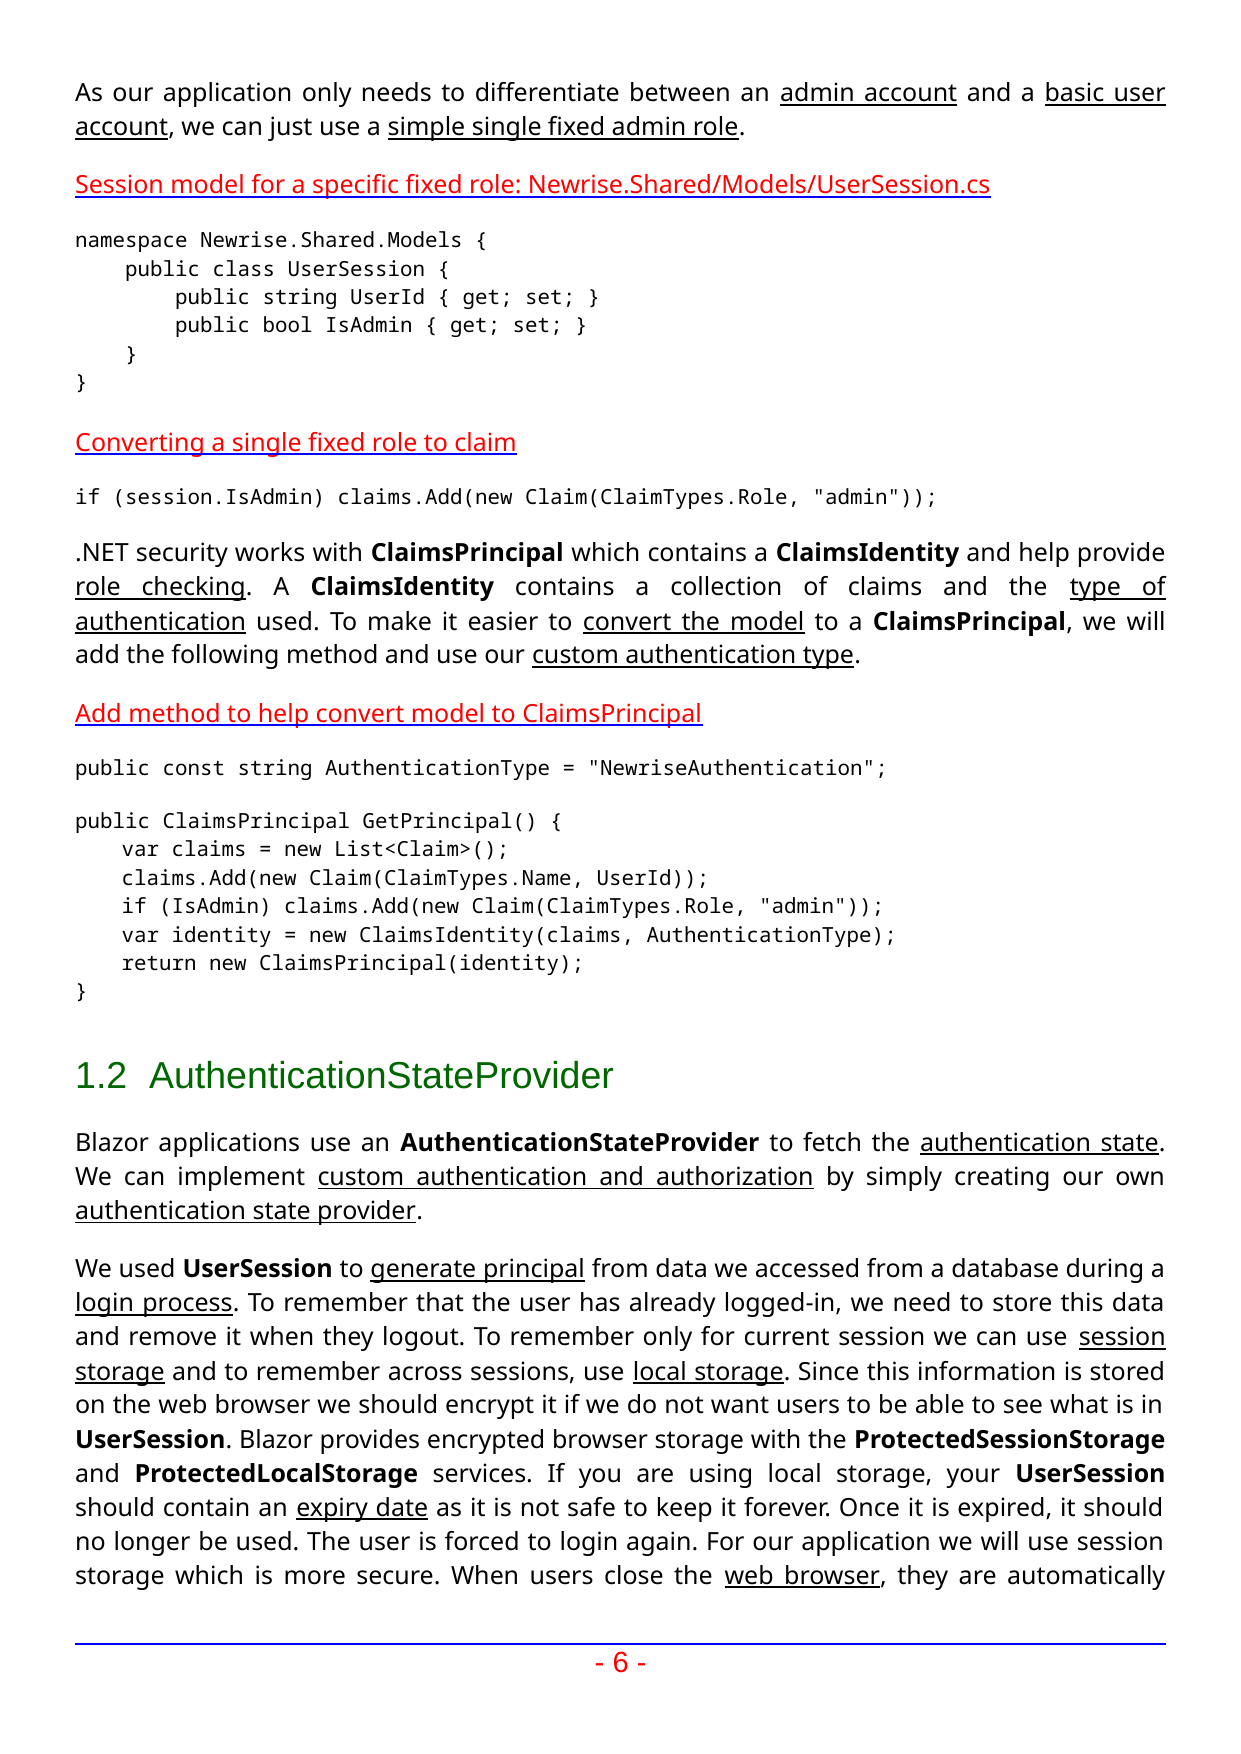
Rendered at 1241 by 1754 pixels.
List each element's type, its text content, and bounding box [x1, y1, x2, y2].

text if (session.IsAdmin) claims.Add(new Claim(ClaimTypes.Role, "admin")); [75, 482, 1166, 511]
text } [75, 977, 1166, 1005]
text public class UserSession { [75, 254, 1166, 282]
text var claims = new List<Claim>(); [75, 834, 1166, 863]
text Blazor applications use an AuthenticationStateProvider to fetch the authentication state. We can implement custom authentication and authorization by simply creating our own authentication state provider. [75, 1125, 1166, 1227]
text public const string AuthenticationType = "NewriseAuthentication"; [75, 753, 1166, 782]
text Add method to help convert model to ClaimsPrincipal [75, 695, 1166, 729]
text } [75, 367, 1166, 396]
text Converting a single fixed role to claim [75, 424, 1166, 458]
text var identity = new ClaimsIdentity(claims, AuthenticationType); [75, 920, 1166, 948]
text claims.Add(new Claim(ClaimTypes.Name, UserId)); [75, 863, 1166, 891]
text if (IsAdmin) claims.Add(new Claim(ClaimTypes.Role, "admin")); [75, 891, 1166, 920]
text We used UserSession to generate principal from data we accessed from a database during a login process. To remember that the user has already logged-in, we need to store this data and remove it when they logout. To remember only for current session we can use session storage and to remember across sessions, use local storage. Since this information is stored on the web browser we should encrypt it if we do not want users to be able to see what is in UserSession. Blazor provides encrypted browser storage with the ProtectedSessionStorage and ProtectedLocalStorage services. If you are using local storage, your UserSession should contain an expiry date as it is not safe to keep it forever. Once it is expired, it should no longer be used. The user is forced to login again. For our application we will use session storage which is more secure. When users close the web browser, they are automatically [75, 1251, 1166, 1592]
text public ClaimsPrincipal GetPrincipal() { [75, 806, 1166, 834]
text public bool IsAdmin { get; set; } [75, 311, 1166, 339]
text 1.2 AuthenticationStateProvider [75, 1053, 1166, 1096]
text } [75, 339, 1166, 367]
text .NET security works with ClaimsPrincipal which contains a ClaimsIdentity and help provide role checking. A ClaimsIdentity contains a collection of claims and the type of authentication used. To make it easier to convert the model to a ClaimsPrincipal, we will add the following method and use our custom authentication type. [75, 535, 1166, 671]
text public string UserId { get; set; } [75, 282, 1166, 311]
text return new ClaimsPrincipal(identity); [75, 948, 1166, 977]
text As our application only needs to differentiate between an admin account and a basic user account, we can just use a simple single fixed admin role. [75, 75, 1166, 143]
text Session model for a specific fixed role: Newrise.Shared/Models/UserSession.cs [75, 167, 1166, 201]
text namespace Newrise.Shared.Models { [75, 225, 1166, 254]
